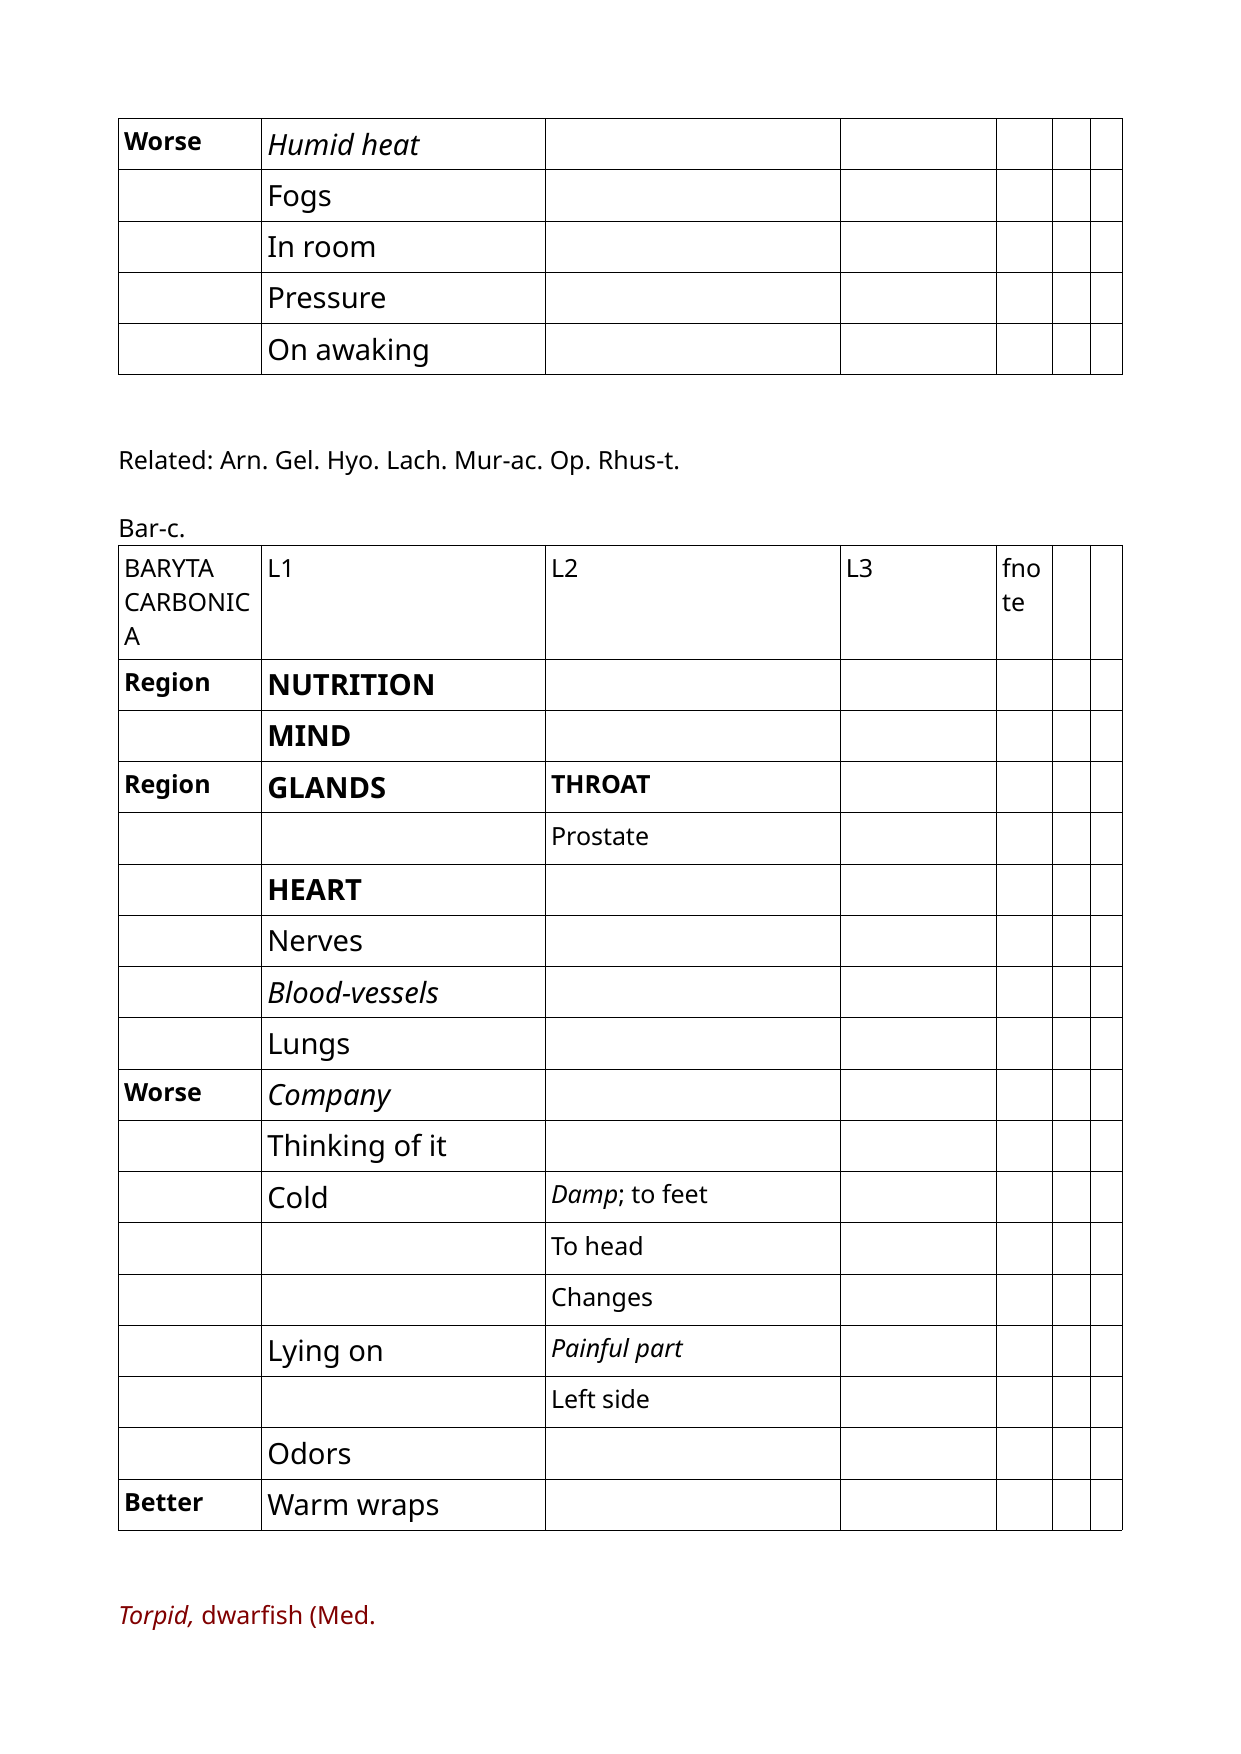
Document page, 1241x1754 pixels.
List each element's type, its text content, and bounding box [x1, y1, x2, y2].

table_cell [546, 967, 840, 1017]
table_cell [1091, 762, 1122, 812]
table_cell [546, 1428, 840, 1478]
table_header L1 [262, 546, 545, 658]
table_cell [841, 222, 996, 272]
table_header L2 [546, 546, 840, 658]
table_cell [1091, 1121, 1122, 1171]
table_cell [119, 1428, 261, 1478]
table_cell Blood-vessels [262, 967, 545, 1017]
table_cell [546, 660, 840, 710]
table_cell Cold [262, 1172, 545, 1222]
table_cell [841, 1172, 996, 1222]
table_cell [1053, 1121, 1090, 1171]
table_cell [841, 1480, 996, 1530]
table_cell Damp; to feet [546, 1172, 840, 1222]
table_cell [1053, 762, 1090, 812]
table_header L3 [841, 546, 996, 658]
table_cell [997, 1377, 1052, 1427]
table_cell [546, 711, 840, 761]
table_cell [997, 1121, 1052, 1171]
table_cell Lungs [262, 1018, 545, 1068]
table_cell [119, 1121, 261, 1171]
table_cell [841, 813, 996, 863]
table_cell [841, 711, 996, 761]
table_cell [119, 1172, 261, 1222]
table_cell [1091, 1480, 1122, 1530]
table_cell [1053, 222, 1090, 272]
table_cell [997, 1480, 1052, 1530]
table_cell [119, 967, 261, 1017]
table_cell Region [119, 660, 261, 710]
table_cell [841, 916, 996, 966]
table_cell NUTRITION [262, 660, 545, 710]
table_cell [546, 273, 840, 323]
table_cell [546, 1018, 840, 1068]
table_cell [841, 324, 996, 374]
table_cell [546, 170, 840, 221]
table_cell [119, 1377, 261, 1427]
table_cell [997, 1275, 1052, 1325]
table_cell [997, 660, 1052, 710]
table_cell [1091, 813, 1122, 863]
table_cell Painful part [546, 1326, 840, 1376]
table_cell [841, 1428, 996, 1478]
table_cell [1053, 1480, 1090, 1530]
table_cell [1053, 1018, 1090, 1068]
table_cell [1053, 273, 1090, 323]
table_cell [1053, 1223, 1090, 1273]
table_cell [1053, 119, 1090, 169]
table_cell Humid heat [262, 119, 545, 169]
table_cell [119, 1275, 261, 1325]
table_cell [546, 916, 840, 966]
table_cell [119, 324, 261, 374]
table_cell [119, 711, 261, 761]
table_cell [841, 865, 996, 915]
table_cell [1091, 967, 1122, 1017]
table_cell On awaking [262, 324, 545, 374]
table_cell Region [119, 762, 261, 812]
table_cell [1053, 324, 1090, 374]
table_cell [119, 1326, 261, 1376]
text Torpid, dwarfish (Med. [118, 1598, 1122, 1632]
table_cell [1053, 865, 1090, 915]
table_cell [1053, 813, 1090, 863]
table_cell [1053, 170, 1090, 221]
table_cell GLANDS [262, 762, 545, 812]
table_cell [997, 170, 1052, 221]
table_cell [1091, 1223, 1122, 1273]
table_cell In room [262, 222, 545, 272]
table_cell [841, 660, 996, 710]
table_cell [997, 273, 1052, 323]
table_cell Better [119, 1480, 261, 1530]
table_cell Fogs [262, 170, 545, 221]
table_cell [841, 1070, 996, 1120]
text Related: Arn. Gel. Hyo. Lach. Mur-ac. Op. Rhus-t. [118, 443, 1122, 477]
table_cell [1053, 1070, 1090, 1120]
table_cell [119, 1018, 261, 1068]
table_cell [546, 1121, 840, 1171]
table_cell [546, 324, 840, 374]
table_cell [997, 711, 1052, 761]
table_cell [1091, 865, 1122, 915]
table_cell [997, 762, 1052, 812]
table_cell [119, 916, 261, 966]
table_cell [841, 119, 996, 169]
table_cell [1091, 273, 1122, 323]
table_cell [119, 170, 261, 221]
table_cell [1053, 660, 1090, 710]
table_cell [997, 865, 1052, 915]
table_cell [1091, 711, 1122, 761]
table_cell [1091, 1275, 1122, 1325]
table_cell [546, 222, 840, 272]
table_cell [1091, 1377, 1122, 1427]
table_cell To head [546, 1223, 840, 1273]
table_cell Prostate [546, 813, 840, 863]
table_header [1053, 546, 1090, 658]
table_header BARYTA CARBONICA [119, 546, 261, 658]
table_cell Worse [119, 119, 261, 169]
table_cell [1091, 324, 1122, 374]
table_cell [119, 222, 261, 272]
table_cell Changes [546, 1275, 840, 1325]
table_cell [1091, 1172, 1122, 1222]
table_cell [997, 1018, 1052, 1068]
table_cell [841, 1018, 996, 1068]
table_cell [997, 813, 1052, 863]
table_cell [119, 1223, 261, 1273]
table_cell [1091, 119, 1122, 169]
table_cell [997, 1326, 1052, 1376]
table_cell [1091, 1428, 1122, 1478]
table_cell [546, 865, 840, 915]
table_cell [1091, 170, 1122, 221]
table_cell [1091, 222, 1122, 272]
table_cell [841, 1377, 996, 1427]
table_cell MIND [262, 711, 545, 761]
table_cell [841, 967, 996, 1017]
table_cell [997, 222, 1052, 272]
table_cell Pressure [262, 273, 545, 323]
table_cell [1091, 1326, 1122, 1376]
table_cell [262, 1275, 545, 1325]
table_cell [262, 1377, 545, 1427]
table_header [1091, 546, 1122, 658]
table_cell [841, 273, 996, 323]
table_cell Warm wraps [262, 1480, 545, 1530]
table_cell [1053, 1326, 1090, 1376]
table_cell [1053, 711, 1090, 761]
table_cell [841, 170, 996, 221]
table_cell [997, 916, 1052, 966]
table_cell [997, 1428, 1052, 1478]
table_header fnote [997, 546, 1052, 658]
table_cell Left side [546, 1377, 840, 1427]
table_cell [997, 119, 1052, 169]
table_cell [1053, 916, 1090, 966]
table_cell [997, 1172, 1052, 1222]
table_cell Nerves [262, 916, 545, 966]
table_cell [997, 967, 1052, 1017]
table_cell [1053, 1377, 1090, 1427]
table_cell [1091, 1070, 1122, 1120]
table_cell [119, 273, 261, 323]
table_cell [1053, 1428, 1090, 1478]
table_cell [546, 119, 840, 169]
table_cell [546, 1070, 840, 1120]
table_cell [262, 813, 545, 863]
table_cell Company [262, 1070, 545, 1120]
table_cell [997, 1223, 1052, 1273]
table_cell [119, 813, 261, 863]
table_cell Odors [262, 1428, 545, 1478]
table_cell [119, 865, 261, 915]
table_cell Thinking of it [262, 1121, 545, 1171]
table_cell [1091, 916, 1122, 966]
table_cell [841, 762, 996, 812]
table_cell [1053, 1275, 1090, 1325]
table_cell [841, 1223, 996, 1273]
table_cell [997, 324, 1052, 374]
text Bar-c. [118, 511, 1122, 545]
table_cell [841, 1275, 996, 1325]
table_cell [1091, 1018, 1122, 1068]
table_cell [841, 1326, 996, 1376]
table_cell THROAT [546, 762, 840, 812]
table_cell [1053, 1172, 1090, 1222]
table_cell Lying on [262, 1326, 545, 1376]
table_cell [546, 1480, 840, 1530]
table_cell [997, 1070, 1052, 1120]
table_cell [1053, 967, 1090, 1017]
table_cell [262, 1223, 545, 1273]
table_cell HEART [262, 865, 545, 915]
table_cell Worse [119, 1070, 261, 1120]
table_cell [1091, 660, 1122, 710]
table_cell [841, 1121, 996, 1171]
